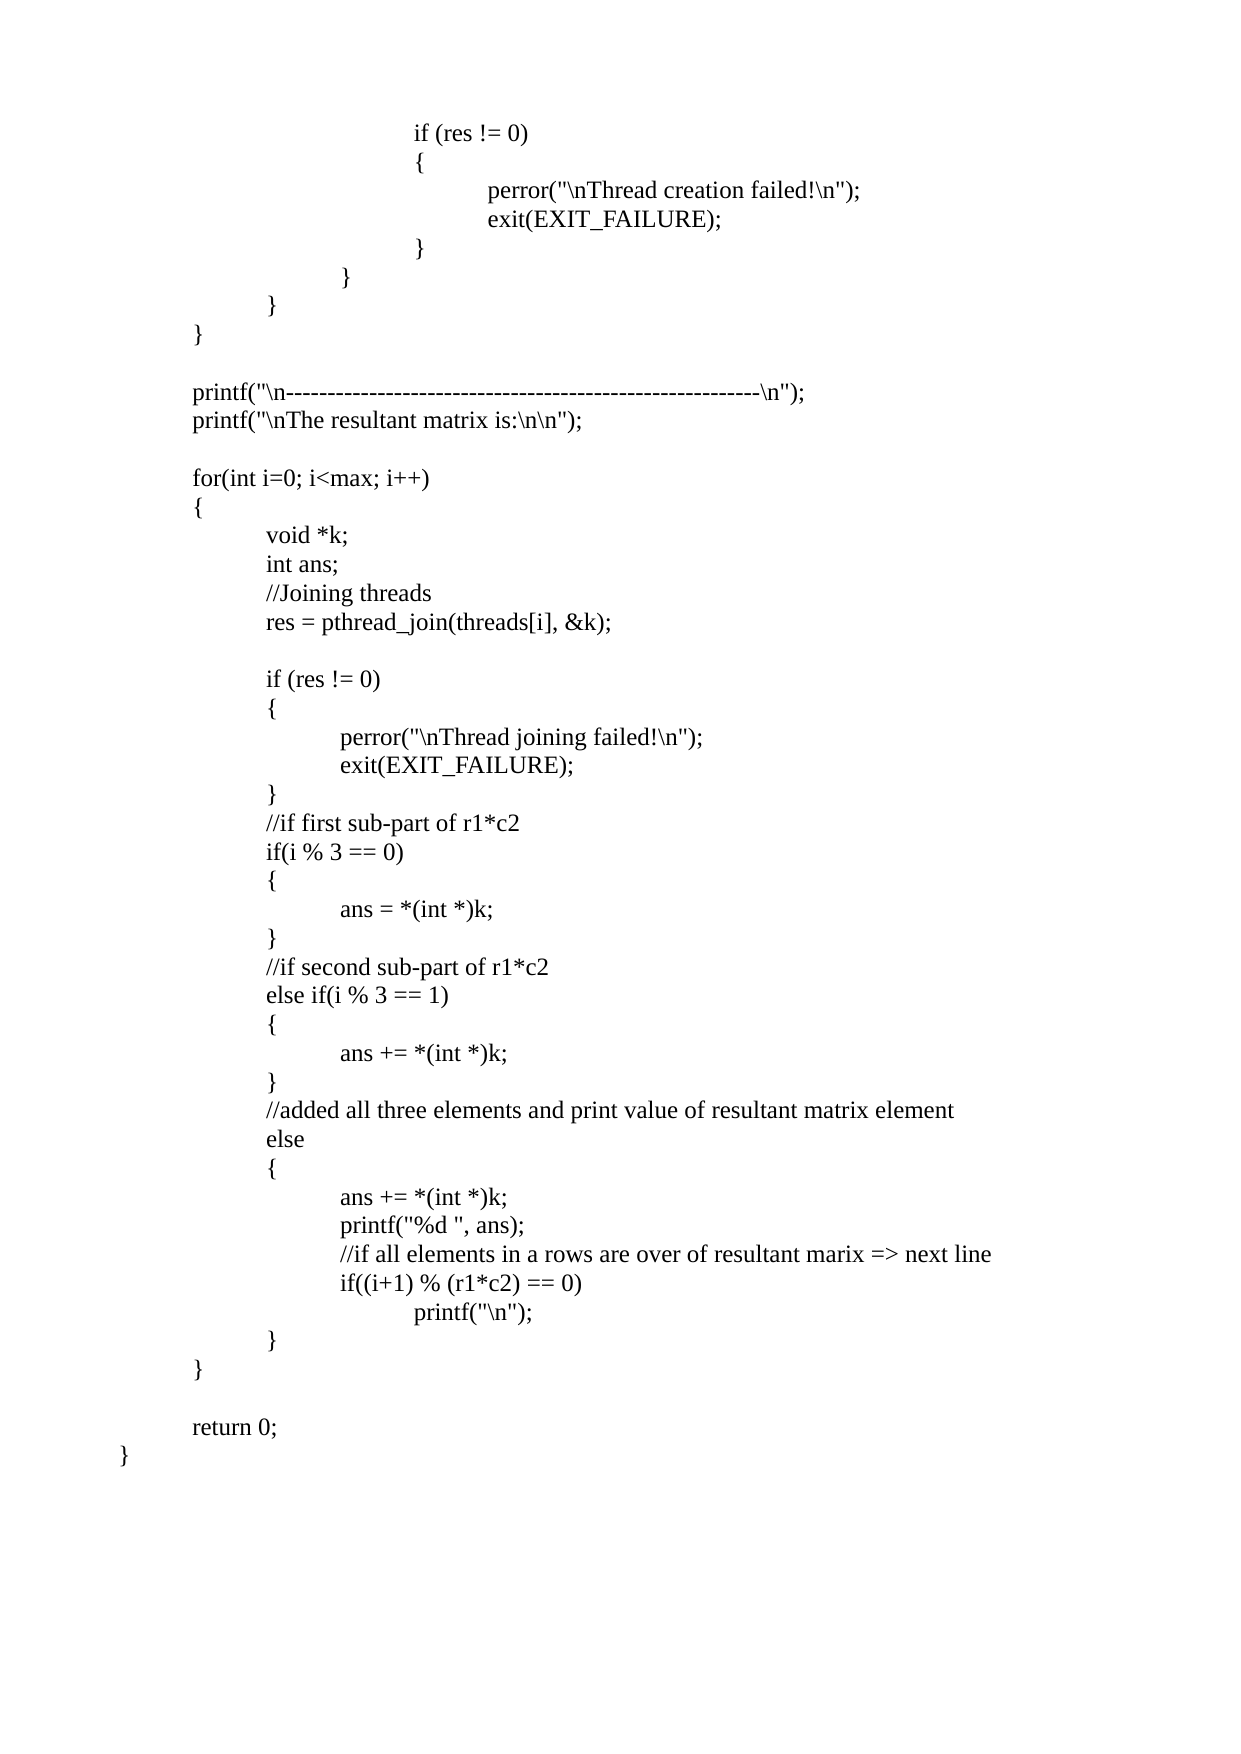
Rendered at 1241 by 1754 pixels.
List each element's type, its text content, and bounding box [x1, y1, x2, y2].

text exit(EXIT_FAILURE); [118, 751, 1122, 779]
text else [118, 1124, 1122, 1153]
text { [118, 147, 1122, 176]
text exit(EXIT_FAILURE); [118, 204, 1122, 233]
text int ans; [118, 549, 1122, 578]
text //added all three elements and print value of resultant matrix element [118, 1096, 1122, 1124]
text printf("%d ", ans); [118, 1211, 1122, 1239]
text } [118, 233, 1122, 262]
text } [118, 1067, 1122, 1096]
text perror("\nThread creation failed!\n"); [118, 176, 1122, 204]
text return 0; [118, 1412, 1122, 1441]
text ans += *(int *)k; [118, 1182, 1122, 1211]
text if(i % 3 == 0) [118, 837, 1122, 866]
text //Joining threads [118, 578, 1122, 607]
text { [118, 693, 1122, 722]
text { [118, 1009, 1122, 1038]
text //if first sub-part of r1*c2 [118, 808, 1122, 837]
text //if second sub-part of r1*c2 [118, 952, 1122, 981]
text ans += *(int *)k; [118, 1038, 1122, 1067]
text } [118, 291, 1122, 319]
text else if(i % 3 == 1) [118, 981, 1122, 1009]
text if (res != 0) [118, 118, 1122, 147]
text { [118, 1153, 1122, 1182]
text printf("\n"); [118, 1297, 1122, 1326]
text ans = *(int *)k; [118, 894, 1122, 923]
text } [118, 319, 1122, 348]
text } [118, 262, 1122, 291]
text } [118, 1354, 1122, 1383]
text } [118, 1441, 1122, 1469]
text printf("\n---------------------------------------------------------\n"); [118, 377, 1122, 406]
text perror("\nThread joining failed!\n"); [118, 722, 1122, 751]
text void *k; [118, 521, 1122, 549]
text if((i+1) % (r1*c2) == 0) [118, 1268, 1122, 1297]
text res = pthread_join(threads[i], &k); [118, 607, 1122, 636]
text } [118, 779, 1122, 808]
text if (res != 0) [118, 664, 1122, 693]
text //if all elements in a rows are over of resultant marix => next line [118, 1239, 1122, 1268]
text } [118, 1326, 1122, 1354]
text for(int i=0; i<max; i++) [118, 463, 1122, 492]
text { [118, 492, 1122, 521]
text } [118, 923, 1122, 952]
text printf("\nThe resultant matrix is:\n\n"); [118, 406, 1122, 434]
text { [118, 866, 1122, 894]
